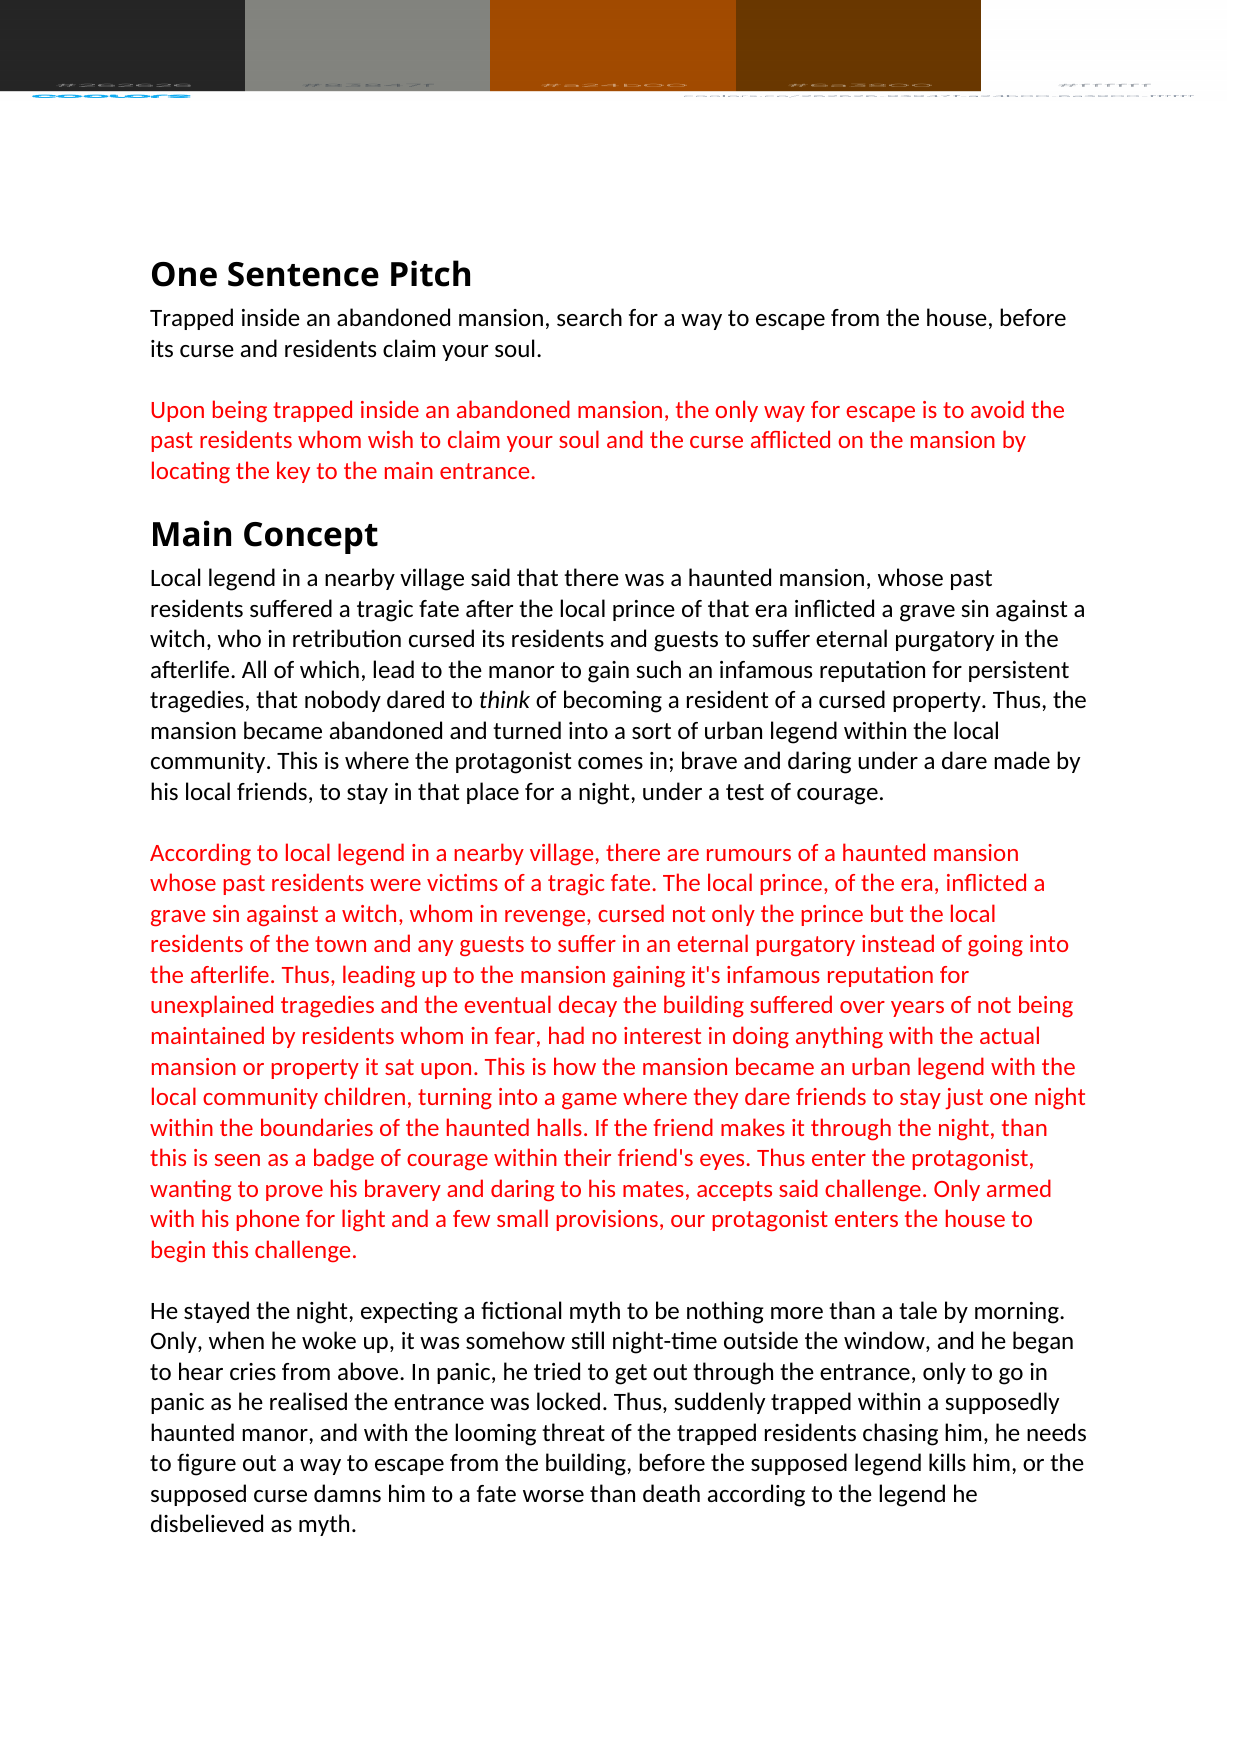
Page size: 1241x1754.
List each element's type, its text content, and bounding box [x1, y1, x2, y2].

text Main Concept [150, 511, 1090, 556]
text According to local legend in a nearby village, there are rumours of a haunted mansion whose past residents were victims of a tragic fate. The local prince, of the era, inflicted a grave sin against a witch, whom in revenge, cursed not only the prince but the local residents of the town and any guests to suffer in an eternal purgatory instead of going into the afterlife. Thus, leading up to the mansion gaining it's infamous reputation for unexplained tragedies and the eventual decay the building suffered over years of not being maintained by residents whom in fear, had no interest in doing anything with the actual mansion or property it sat upon. This is how the mansion became an urban legend with the local community children, turning into a game where they dare friends to stay just one night within the boundaries of the haunted halls. If the friend makes it through the night, than this is seen as a badge of courage within their friend's eyes. Thus enter the protagonist, wanting to prove his bravery and daring to his mates, accepts said challenge. Only armed with his phone for light and a few small provisions, our protagonist enters the house to begin this challenge. [150, 837, 1090, 1264]
text Upon being trapped inside an abandoned mansion, the only way for escape is to avoid the past residents whom wish to claim your soul and the curse afflicted on the mansion by locating the key to the main entrance. [150, 394, 1090, 486]
text Trapped inside an abandoned mansion, search for a way to escape from the house, before its curse and residents claim your soul. [150, 303, 1090, 364]
text One Sentence Pitch [150, 251, 1090, 296]
text Local legend in a nearby village said that there was a haunted mansion, whose past residents suffered a tragic fate after the local prince of that era inflicted a grave sin against a witch, who in retribution cursed its residents and guests to suffer eternal purgatory in the afterlife. All of which, lead to the manor to gain such an infamous reputation for persistent tragedies, that nobody dared to think of becoming a resident of a cursed property. Thus, the mansion became abandoned and turned into a sort of urban legend within the local community. This is where the protagonist comes in; brave and daring under a dare made by his local friends, to stay in that place for a night, under a test of courage. [150, 562, 1090, 807]
text He stayed the night, expecting a fictional myth to be nothing more than a tale by morning. Only, when he woke up, it was somehow still night-time outside the window, and he began to hear cries from above. In panic, he tried to get out through the entrance, only to go in panic as he realised the entrance was locked. Thus, suddenly trapped within a supposedly haunted manor, and with the looming threat of the trapped residents chasing him, he needs to figure out a way to escape from the building, before the supposed legend kills him, or the supposed curse damns him to a fate worse than death according to the legend he disbelieved as myth. [150, 1295, 1090, 1539]
picture [0, 0, 1227, 101]
